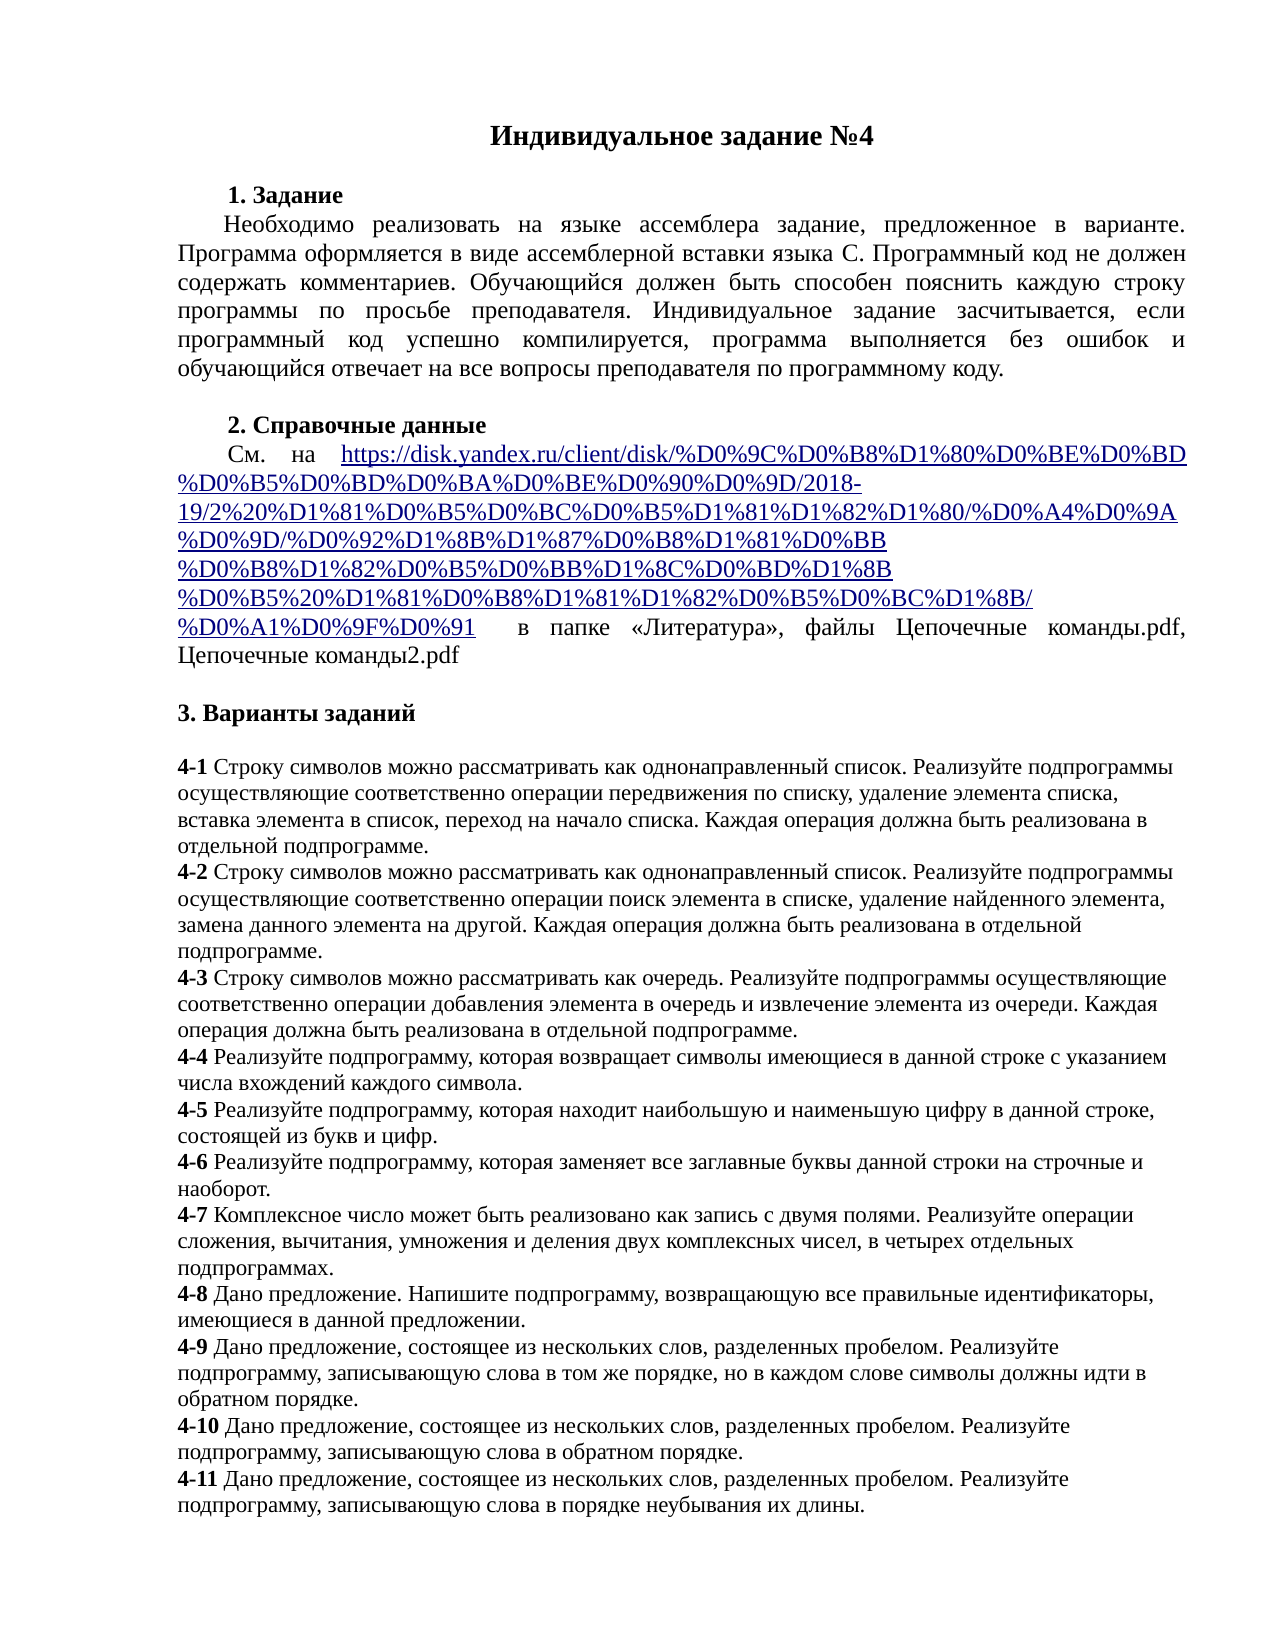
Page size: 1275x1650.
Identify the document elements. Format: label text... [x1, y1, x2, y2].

text 4-3 Строку символов можно рассматривать как очередь. Реализуйте подпрограммы осуществляющие соответственно операции добавления элемента в очередь и извлечение элемента из очереди. Каждая операция должна быть реализована в отдельной подпрограмме. [177, 964, 1186, 1043]
text 1. Задание [177, 180, 1186, 209]
text Индивидуальное задание №4 [177, 118, 1186, 152]
text 4-5 Реализуйте подпрограмму, которая находит наибольшую и наименьшую цифру в данной строке, состоящей из букв и цифр. [177, 1096, 1186, 1148]
text 4-2 Строку символов можно рассматривать как однонаправленный список. Реализуйте подпрограммы осуществляющие соответственно операции поиск элемента в списке, удаление найденного элемента, замена данного элемента на другой. Каждая операция должна быть реализована в отдельной подпрограмме. [177, 858, 1186, 964]
text Необходимо реализовать на языке ассемблера задание, предложенное в варианте. Программа оформляется в виде ассемблерной вставки языка C. Программный код не должен содержать комментариев. Обучающийся должен быть способен пояснить каждую строку программы по просьбе преподавателя. Индивидуальное задание засчитывается, если программный код успешно компилируется, программа выполняется без ошибок и обучающийся отвечает на все вопросы преподавателя по программному коду. [177, 209, 1186, 382]
text 4-1 Строку символов можно рассматривать как однонаправленный список. Реализуйте подпрограммы осуществляющие соответственно операции передвижения по списку, удаление элемента списка, вставка элемента в список, переход на начало списка. Каждая операция должна быть реализована в отдельной подпрограмме. [177, 753, 1186, 858]
text 4-10 Дано предложение, состоящее из нескольких слов, разделенных пробелом. Реализуйте подпрограмму, записывающую слова в обратном порядке. [177, 1412, 1186, 1464]
text 4-6 Реализуйте подпрограмму, которая заменяет все заглавные буквы данной строки на строчные и наоборот. [177, 1148, 1186, 1201]
text 4-7 Комплексное число может быть реализовано как запись с двумя полями. Реализуйте операции сложения, вычитания, умножения и деления двух комплексных чисел, в четырех отдельных подпрограммах. [177, 1201, 1186, 1280]
text 4-9 Дано предложение, состоящее из нескольких слов, разделенных пробелом. Реализуйте подпрограмму, записывающую слова в том же порядке, но в каждом слове символы должны идти в обратном порядке. [177, 1333, 1186, 1412]
text См. на https://disk.yandex.ru/client/disk/%D0%9C%D0%B8%D1%80%D0%BE%D0%BD%D0%B5%D0%BD%D0%BA%D0%BE%D0%90%D0%9D/2018-19/2%20%D1%81%D0%B5%D0%BC%D0%B5%D1%81%D1%82%D1%80/%D0%A4%D0%9A%D0%9D/%D0%92%D1%8B%D1%87%D0%B8%D1%81%D0%BB%D0%B8%D1%82%D0%B5%D0%BB%D1%8C%D0%BD%D1%8B%D0%B5%20%D1%81%D0%B8%D1%81%D1%82%D0%B5%D0%BC%D1%8B/%D0%A1%D0%9F%D0%91 в папке «Литература», файлы Цепочечные команды.pdf, Цепочечные команды2.pdf [177, 439, 1186, 669]
text 3. Варианты заданий [177, 698, 1186, 727]
text 4-8 Дано предложение. Напишите подпрограмму, возвращающую все правильные идентификаторы, имеющиеся в данной предложении. [177, 1280, 1186, 1333]
text 4-11 Дано предложение, состоящее из нескольких слов, разделенных пробелом. Реализуйте подпрограмму, записывающую слова в порядке неубывания их длины. [177, 1464, 1186, 1517]
text 4-4 Реализуйте подпрограмму, которая возвращает символы имеющиеся в данной строке с указанием числа вхождений каждого символа. [177, 1043, 1186, 1096]
text 2. Справочные данные [177, 410, 1186, 439]
